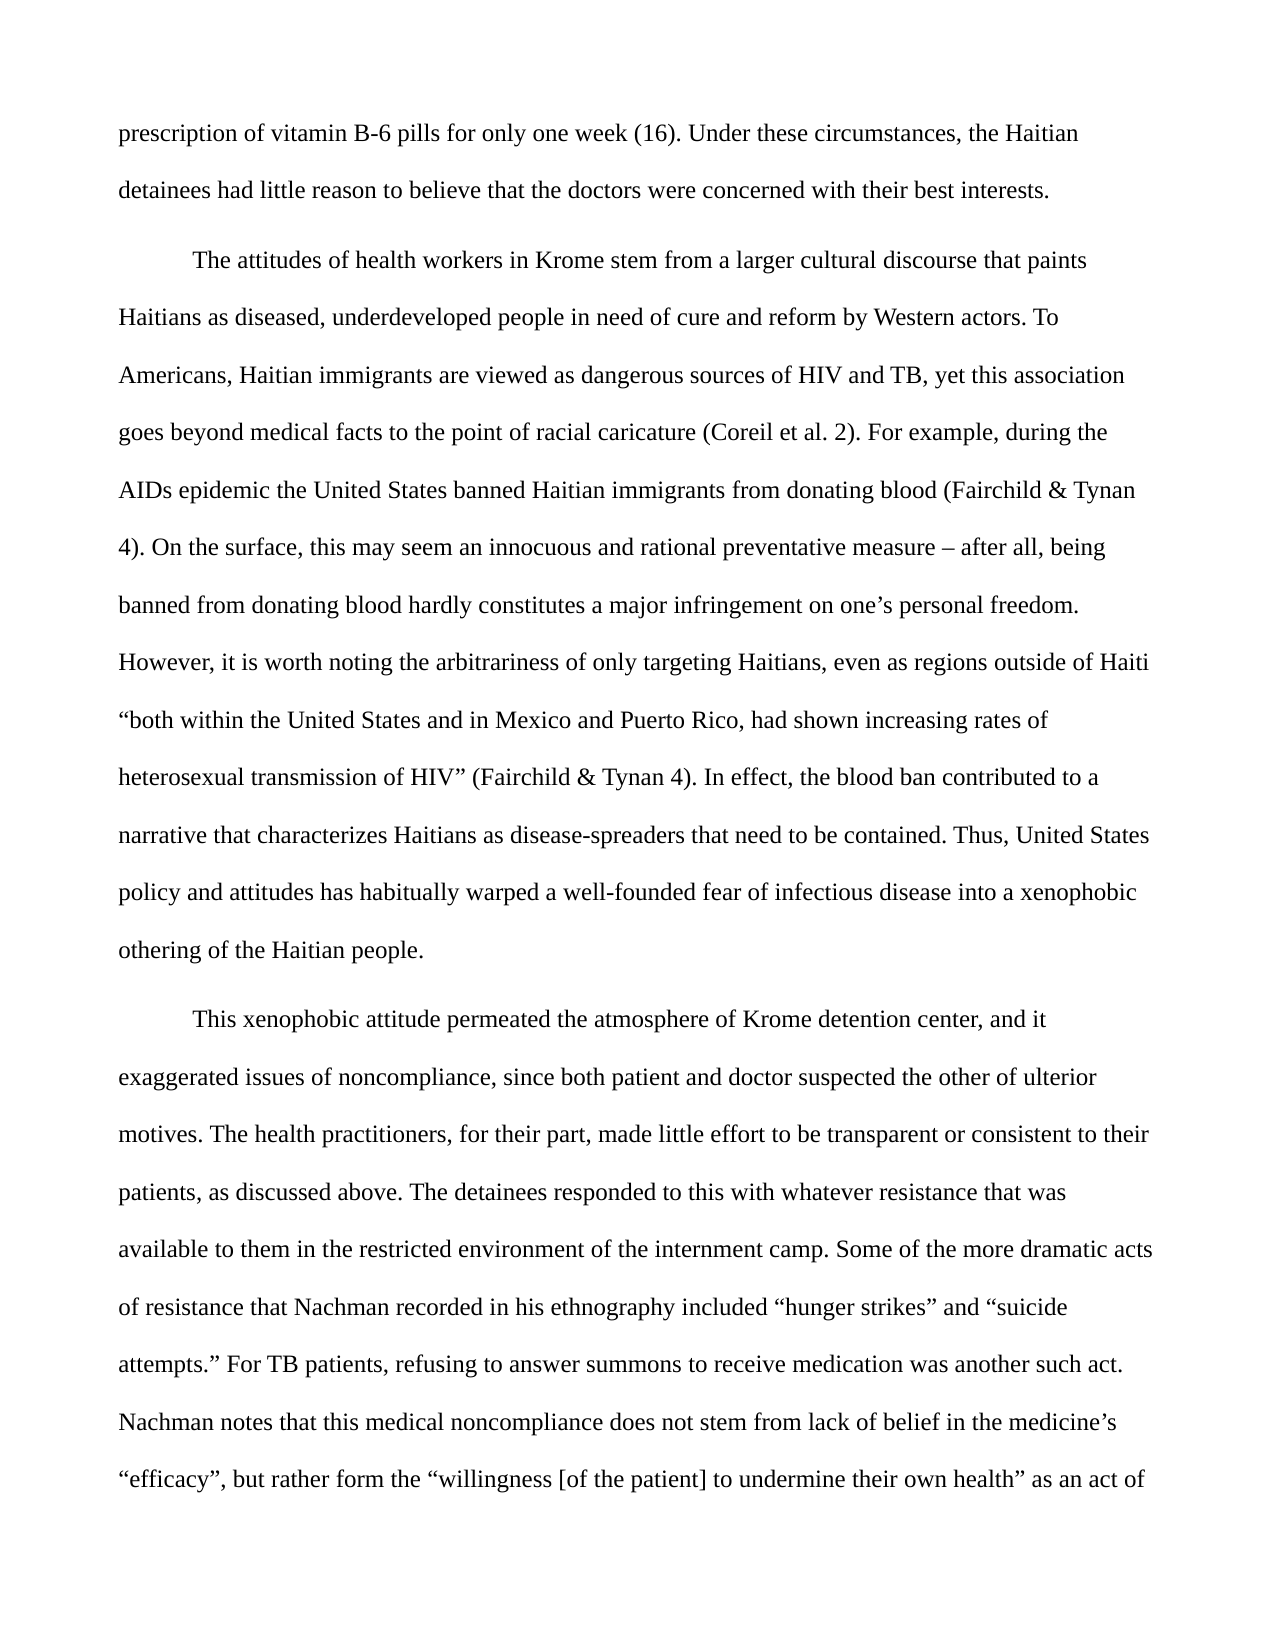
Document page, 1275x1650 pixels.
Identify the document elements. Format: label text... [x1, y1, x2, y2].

text The attitudes of health workers in Krome stem from a larger cultural discourse that paints Haitians as diseased, underdeveloped people in need of cure and reform by Western actors. To Americans, Haitian immigrants are viewed as dangerous sources of HIV and TB, yet this association goes beyond medical facts to the point of racial caricature (Coreil et al. 2). For example, during the AIDs epidemic the United States banned Haitian immigrants from donating blood (Fairchild & Tynan 4). On the surface, this may seem an innocuous and rational preventative measure – after all, being banned from donating blood hardly constitutes a major infringement on one’s personal freedom. However, it is worth noting the arbitrariness of only targeting Haitians, even as regions outside of Haiti “both within the United States and in Mexico and Puerto Rico, had shown increasing rates of heterosexual transmission of HIV” (Fairchild & Tynan 4). In effect, the blood ban contributed to a narrative that characterizes Haitians as disease-spreaders that need to be contained. Thus, United States policy and attitudes has habitually warped a well-founded fear of infectious disease into a xenophobic othering of the Haitian people. [118, 245, 1157, 964]
text This xenophobic attitude permeated the atmosphere of Krome detention center, and it exaggerated issues of noncompliance, since both patient and doctor suspected the other of ulterior motives. The health practitioners, for their part, made little effort to be transparent or consistent to their patients, as discussed above. The detainees responded to this with whatever resistance that was available to them in the restricted environment of the internment camp. Some of the more dramatic acts of resistance that Nachman recorded in his ethnography included “hunger strikes” and “suicide attempts.” For TB patients, refusing to answer summons to receive medication was another such act. Nachman notes that this medical noncompliance does not stem from lack of belief in the medicine’s “efficacy”, but rather form the “willingness [of the patient] to undermine their own health” as an act of [118, 1004, 1157, 1493]
text prescription of vitamin B-6 pills for only one week (16). Under these circumstances, the Haitian detainees had little reason to believe that the doctors were concerned with their best interests. [118, 118, 1157, 204]
